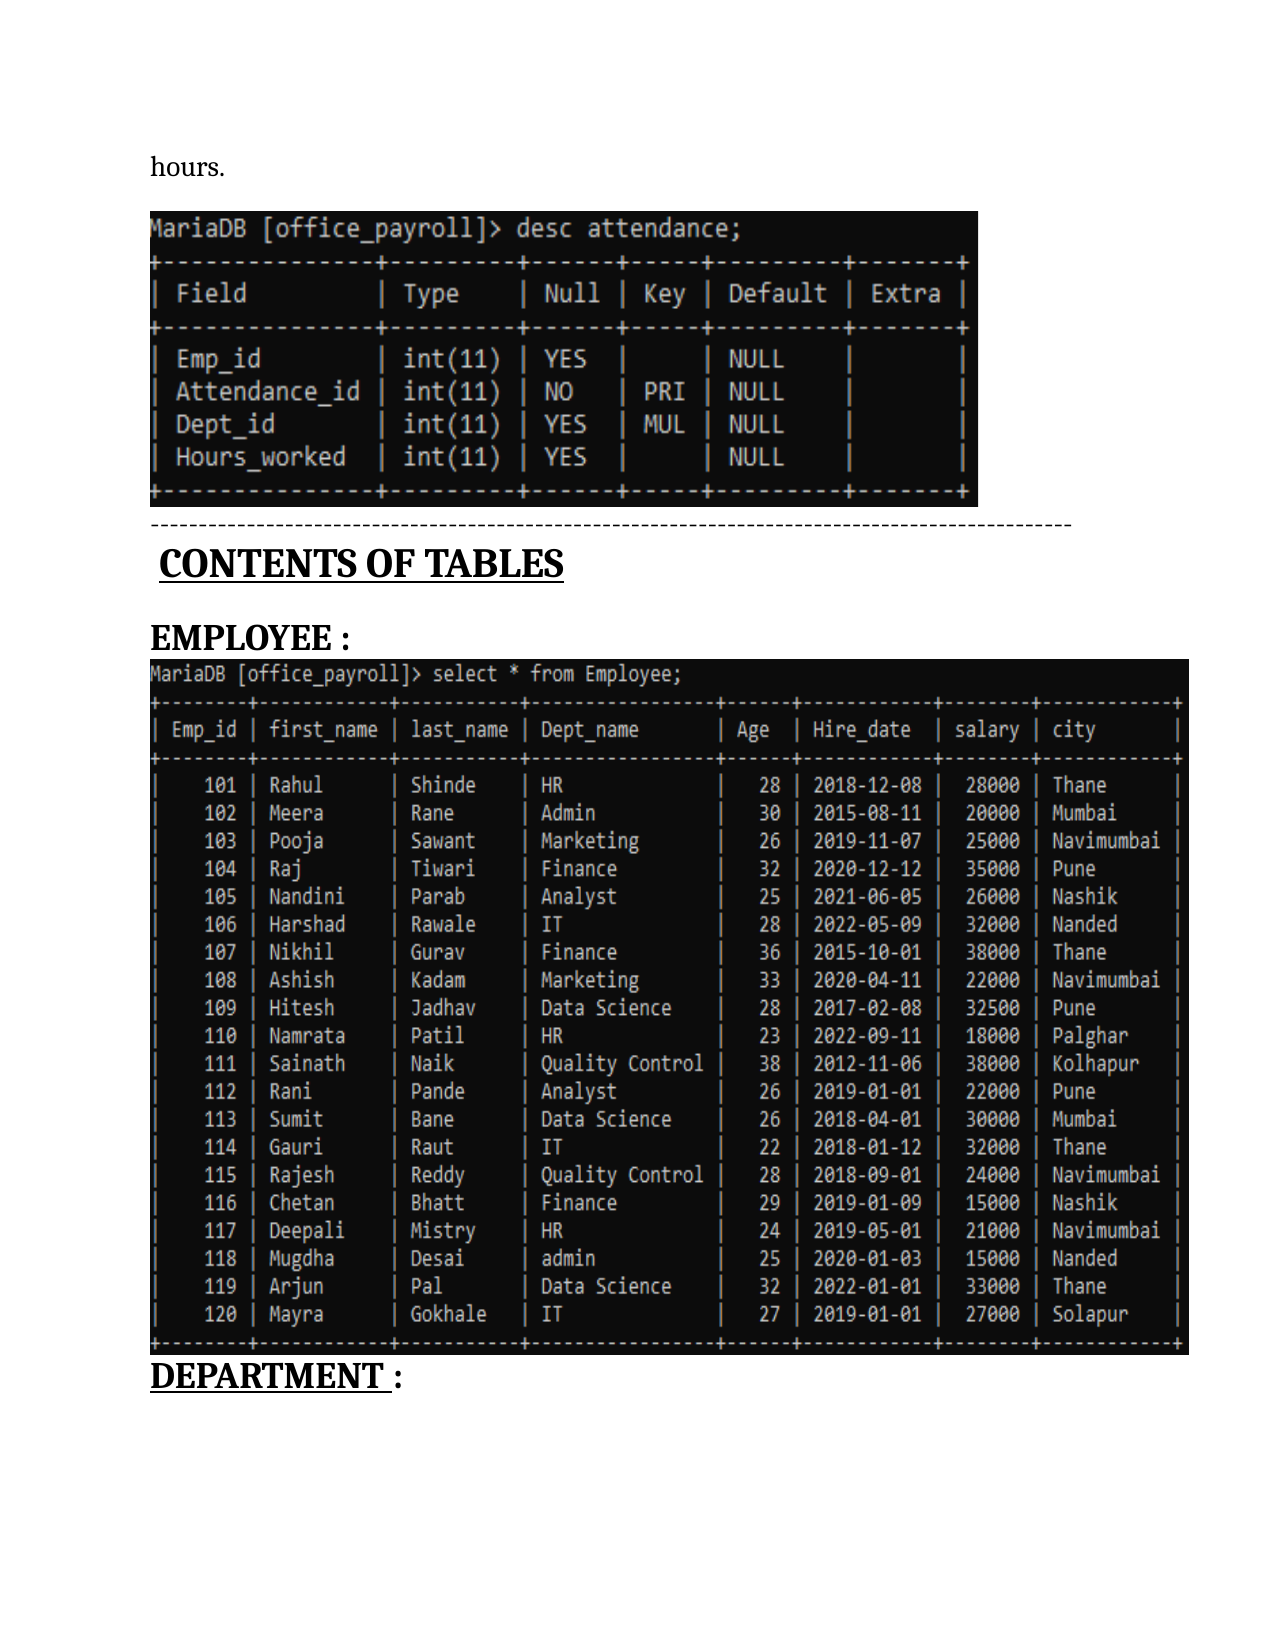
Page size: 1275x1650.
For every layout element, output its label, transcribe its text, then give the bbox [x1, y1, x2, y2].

text ------------------------------------------------------------------------------------------------ [150, 507, 1125, 540]
text DEPARTMENT : [150, 1355, 1125, 1398]
text hours. [150, 150, 1125, 183]
text CONTENTS OF TABLES [150, 540, 1125, 588]
text EMPLOYEE : [150, 616, 1125, 659]
